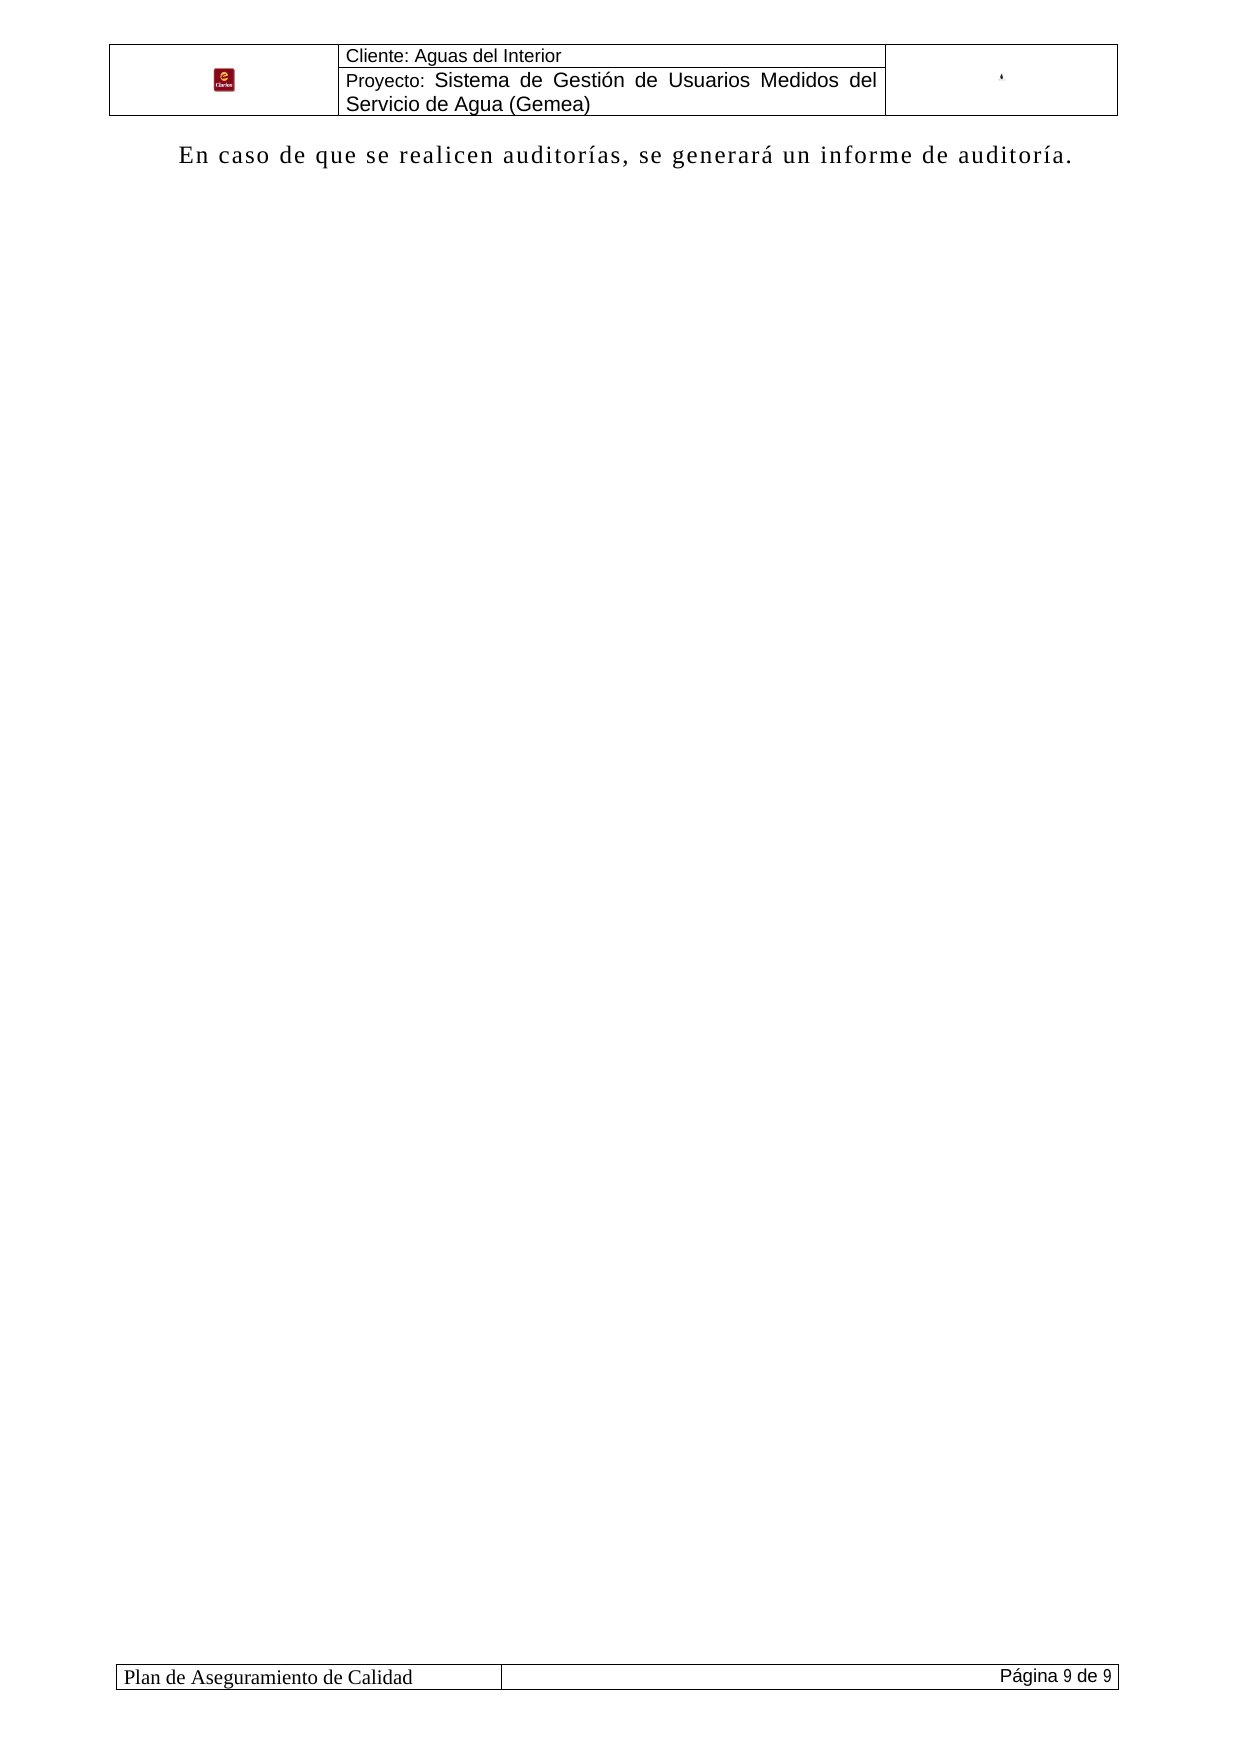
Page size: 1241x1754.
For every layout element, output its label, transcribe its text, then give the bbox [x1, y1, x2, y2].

list En caso de que se realicen auditorías, se generará un informe de auditoría. [141, 140, 1131, 169]
picture [207, 67, 241, 93]
